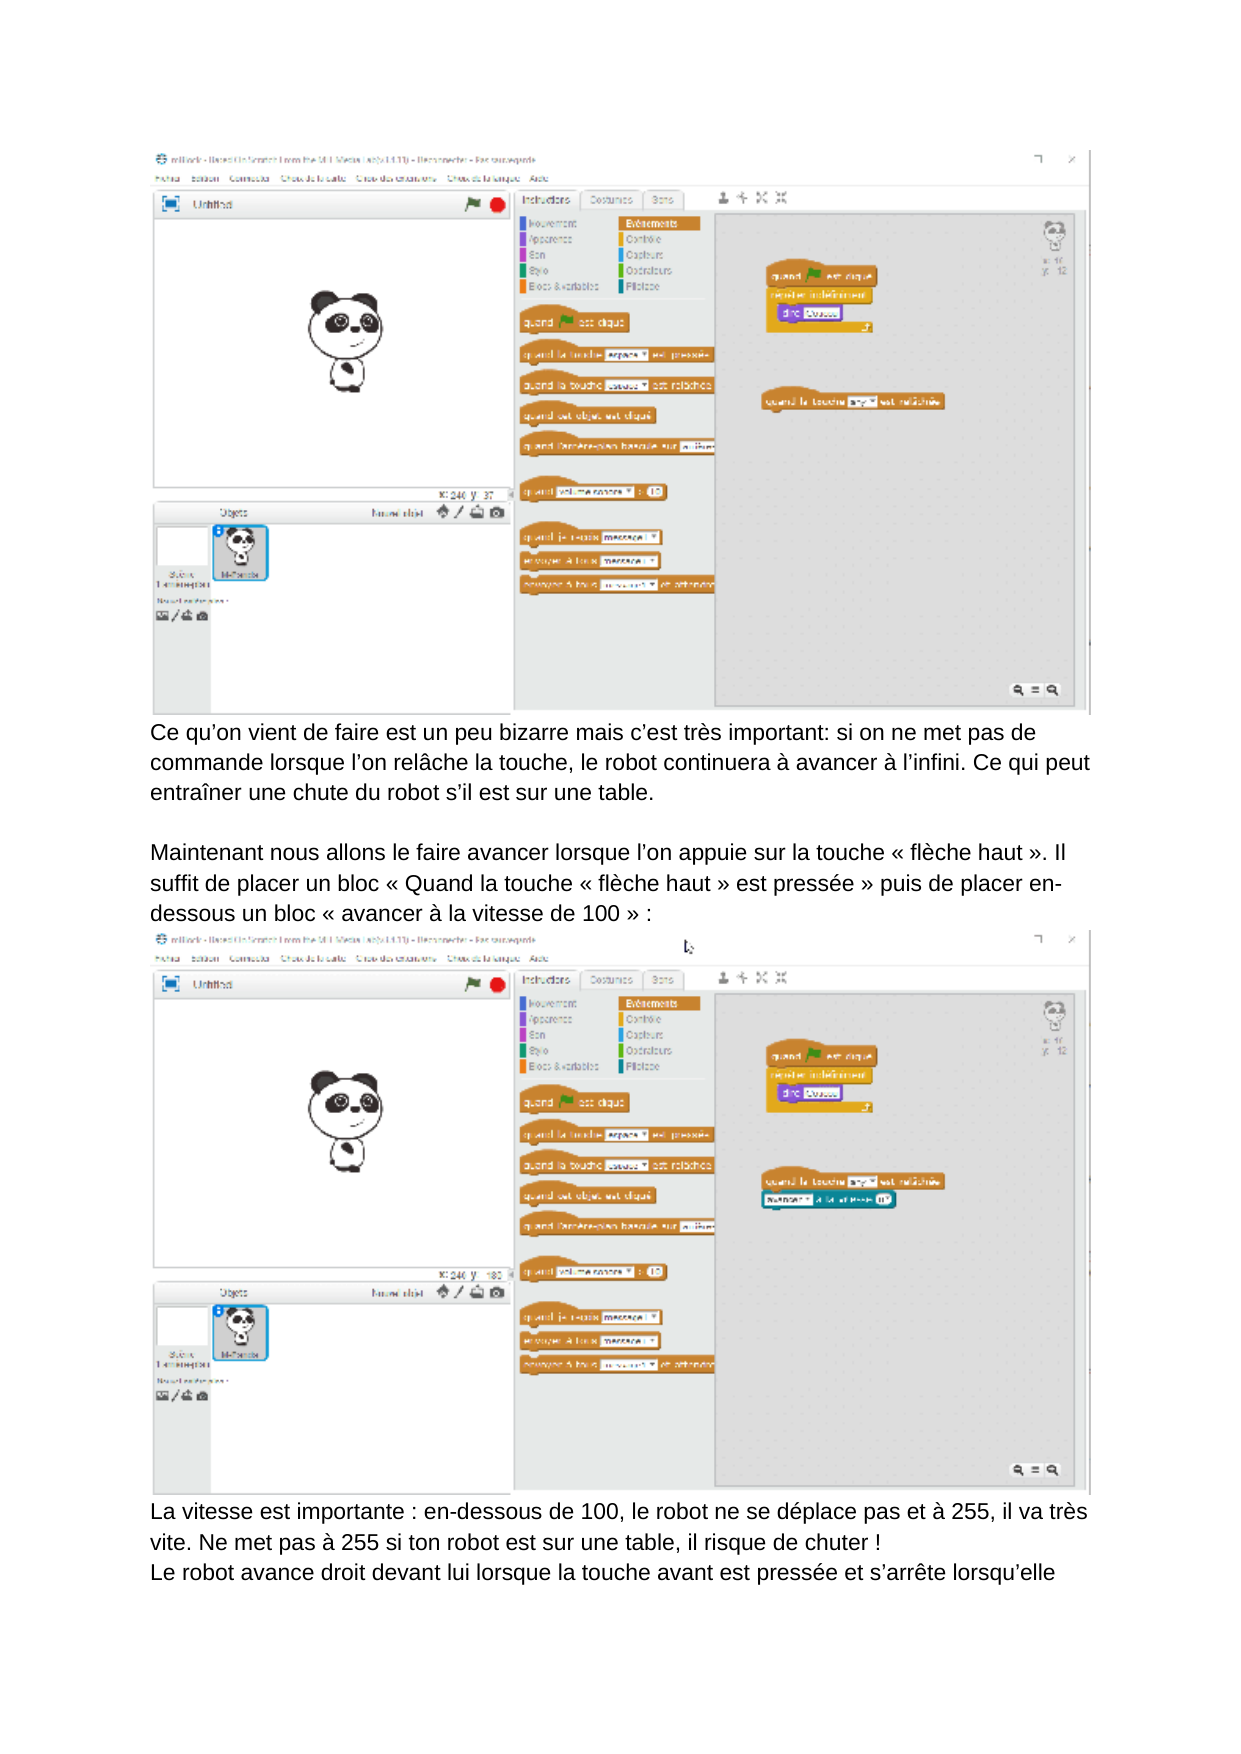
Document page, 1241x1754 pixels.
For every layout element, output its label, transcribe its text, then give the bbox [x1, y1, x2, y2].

text Ce qu’on vient de faire est un peu bizarre mais c’est très important: si on ne met pas de commande lorsque l’on relâche la touche, le robot continuera à avancer à l’infini. Ce qui peut entraîner une chute du robot s’il est sur une table. [150, 718, 1090, 805]
picture [150, 930, 1091, 1495]
text Le robot avance droit devant lui lorsque la touche avant est pressée et s’arrête lorsqu’elle [150, 1559, 1090, 1585]
picture [150, 150, 1091, 715]
text La vitesse est importante : en-dessous de 100, le robot ne se déplace pas et à 255, il va très vite. Ne met pas à 255 si ton robot est sur une table, il risque de chuter ! [150, 1498, 1090, 1555]
text Maintenant nous allons le faire avancer lorsque l’on appuie sur la touche « flèche haut ». Il suffit de placer un bloc « Quand la touche « flèche haut » est pressée » puis de placer en-dessous un bloc « avancer à la vitesse de 100 » : [150, 839, 1090, 926]
